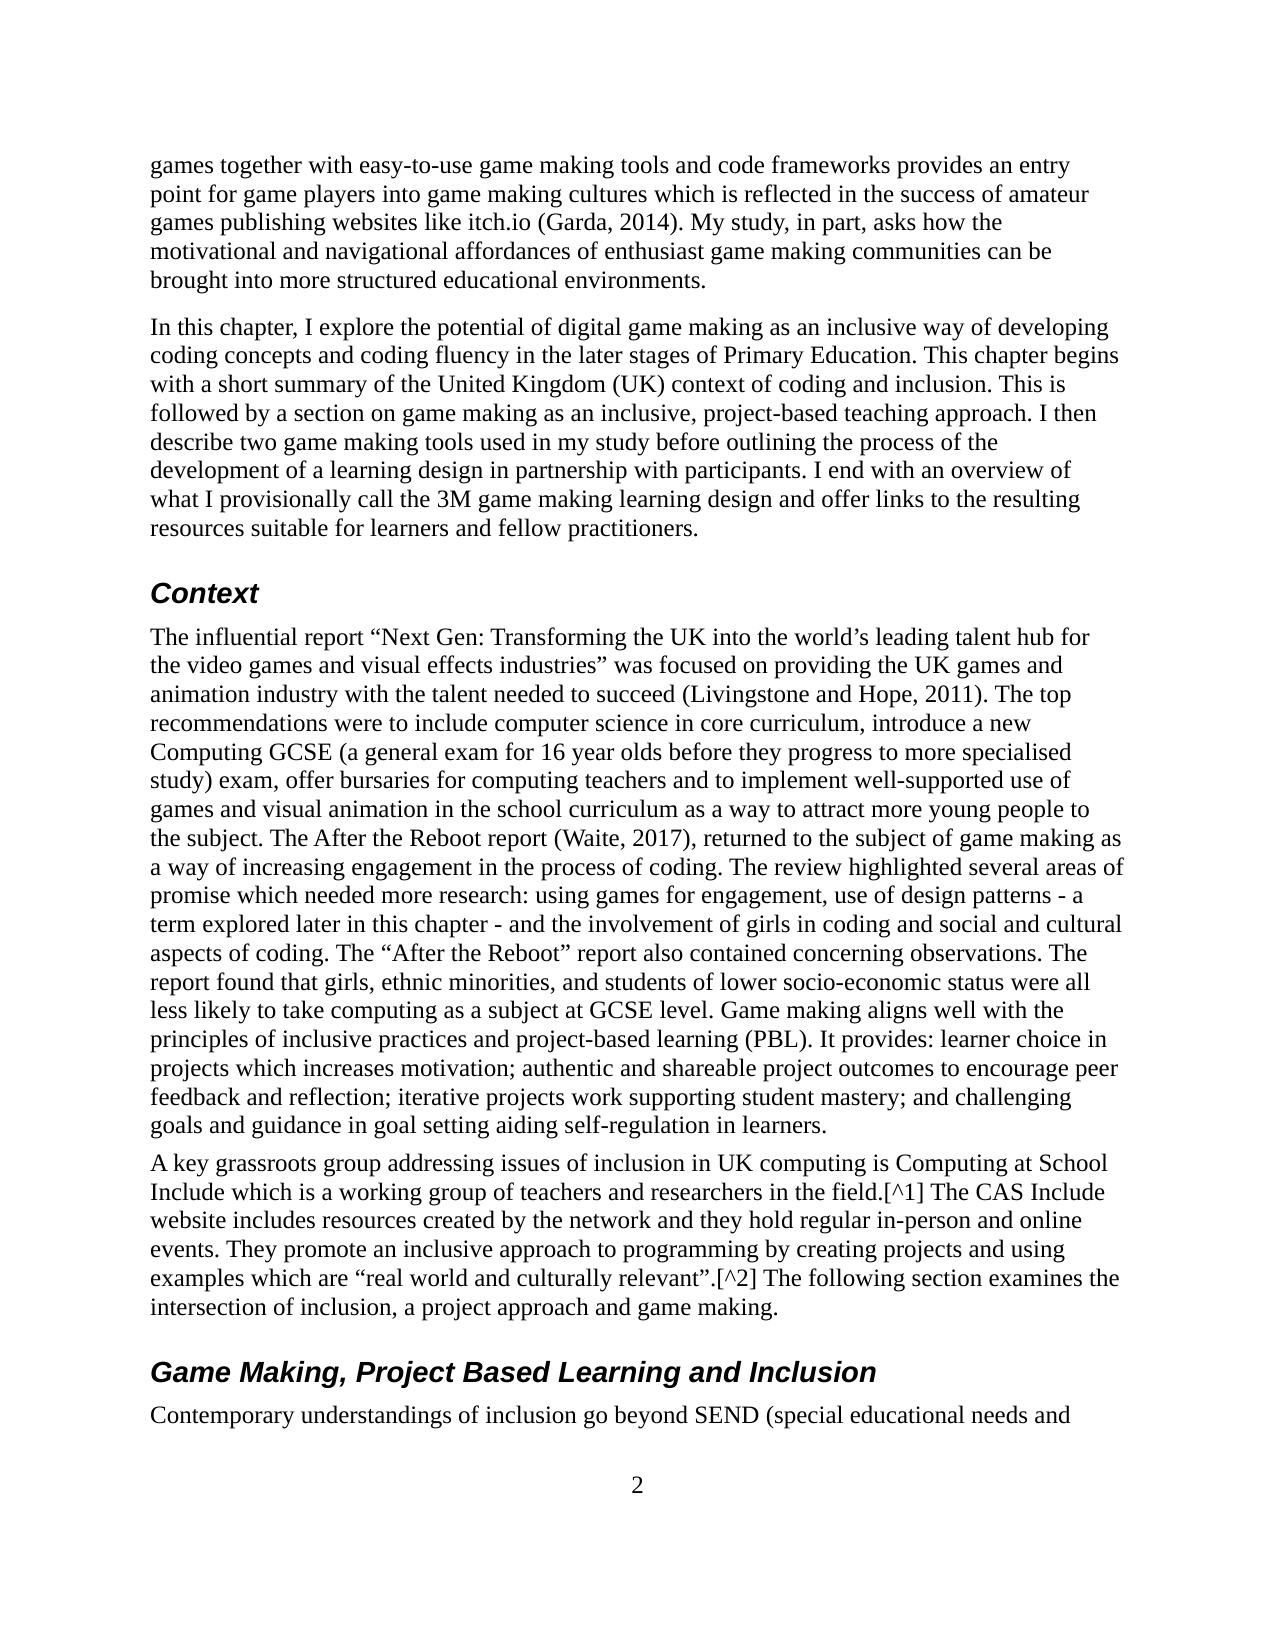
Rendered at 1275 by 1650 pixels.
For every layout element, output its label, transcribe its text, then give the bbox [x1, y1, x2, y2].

text A key grassroots group addressing issues of inclusion in UK computing is Computing at School Include which is a working group of teachers and researchers in the field.[^1] The CAS Include website includes resources created by the network and they hold regular in-person and online events. They promote an inclusive approach to programming by creating projects and using examples which are “real world and culturally relevant”.[^2] The following section examines the intersection of inclusion, a project approach and game making. [150, 1148, 1125, 1321]
text Contemporary understandings of inclusion go beyond SEND (special educational needs and [150, 1401, 1125, 1429]
subtitle Context [150, 576, 1125, 609]
text In this chapter, I explore the potential of digital game making as an inclusive way of developing coding concepts and coding fluency in the later stages of Primary Education. This chapter begins with a short summary of the United Kingdom (UK) context of coding and inclusion. This is followed by a section on game making as an inclusive, project-based teaching approach. I then describe two game making tools used in my study before outlining the process of the development of a learning design in partnership with participants. I end with an overview of what I provisionally call the 3M game making learning design and offer links to the resulting resources suitable for learners and fellow practitioners. [150, 312, 1125, 542]
text games together with easy-to-use game making tools and code frameworks provides an entry point for game players into game making cultures which is reflected in the success of amateur games publishing websites like itch.io (Garda, 2014). My study, in part, asks how the motivational and navigational affordances of enthusiast game making communities can be brought into more structured educational environments. [150, 150, 1125, 294]
subtitle Game Making, Project Based Learning and Inclusion [150, 1354, 1125, 1388]
text The influential report “Next Gen: Transforming the UK into the world’s leading talent hub for the video games and visual effects industries” was focused on providing the UK games and animation industry with the talent needed to succeed (Livingstone and Hope, 2011). The top recommendations were to include computer science in core curriculum, introduce a new Computing GCSE (a general exam for 16 year olds before they progress to more specialised study) exam, offer bursaries for computing teachers and to implement well-supported use of games and visual animation in the school curriculum as a way to attract more young people to the subject. The After the Reboot report (Waite, 2017), returned to the subject of game making as a way of increasing engagement in the process of coding. The review highlighted several areas of promise which needed more research: using games for engagement, use of design patterns - a term explored later in this chapter - and the involvement of girls in coding and social and cultural aspects of coding. The “After the Reboot” report also contained concerning observations. The report found that girls, ethnic minorities, and students of lower socio-economic status were all less likely to take computing as a subject at GCSE level. Game making aligns well with the principles of inclusive practices and project-based learning (PBL). It provides: learner choice in projects which increases motivation; authentic and shareable project outcomes to encourage peer feedback and reflection; iterative projects work supporting student mastery; and challenging goals and guidance in goal setting aiding self-regulation in learners. [150, 622, 1125, 1139]
